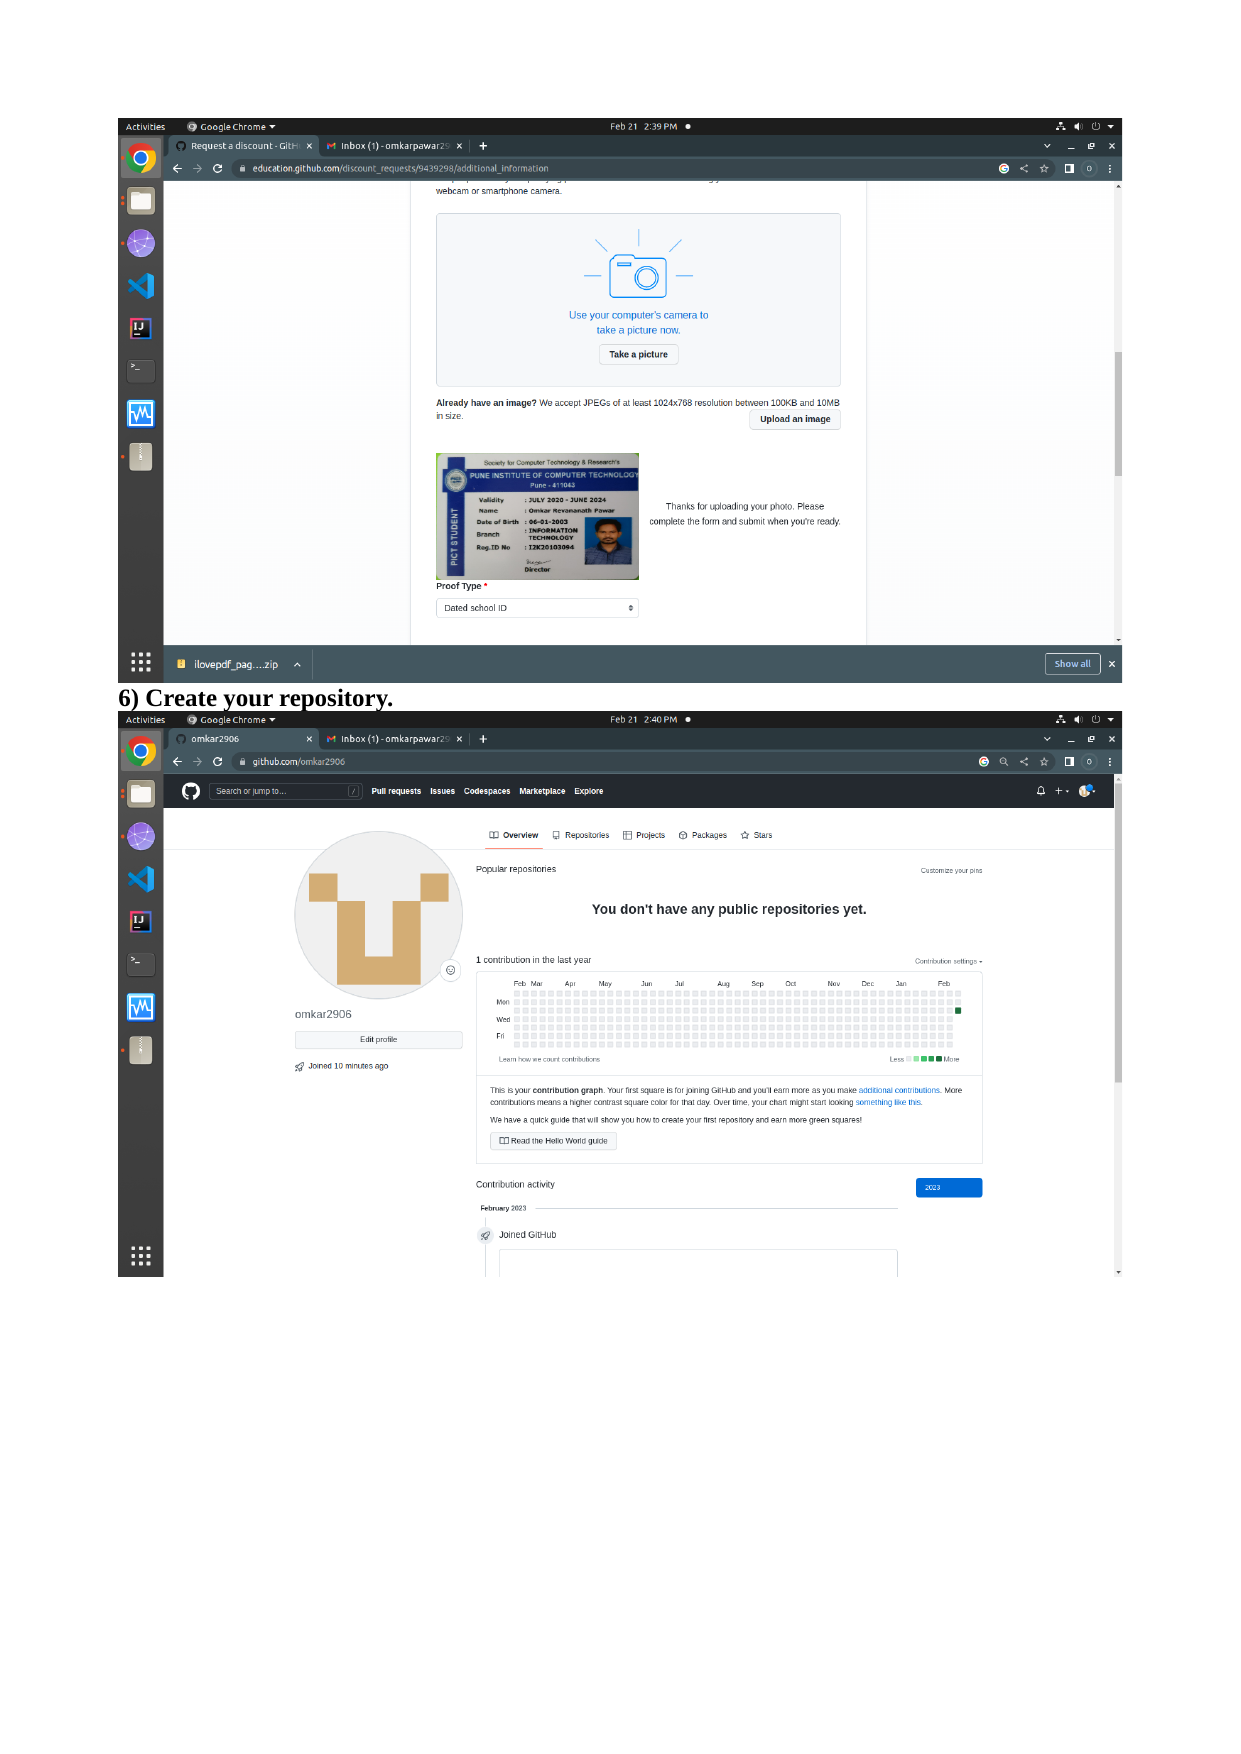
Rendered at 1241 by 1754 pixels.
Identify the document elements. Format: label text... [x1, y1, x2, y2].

picture [118, 118, 1123, 683]
text 6) Create your repository. [118, 683, 1122, 711]
picture [118, 711, 1123, 1277]
